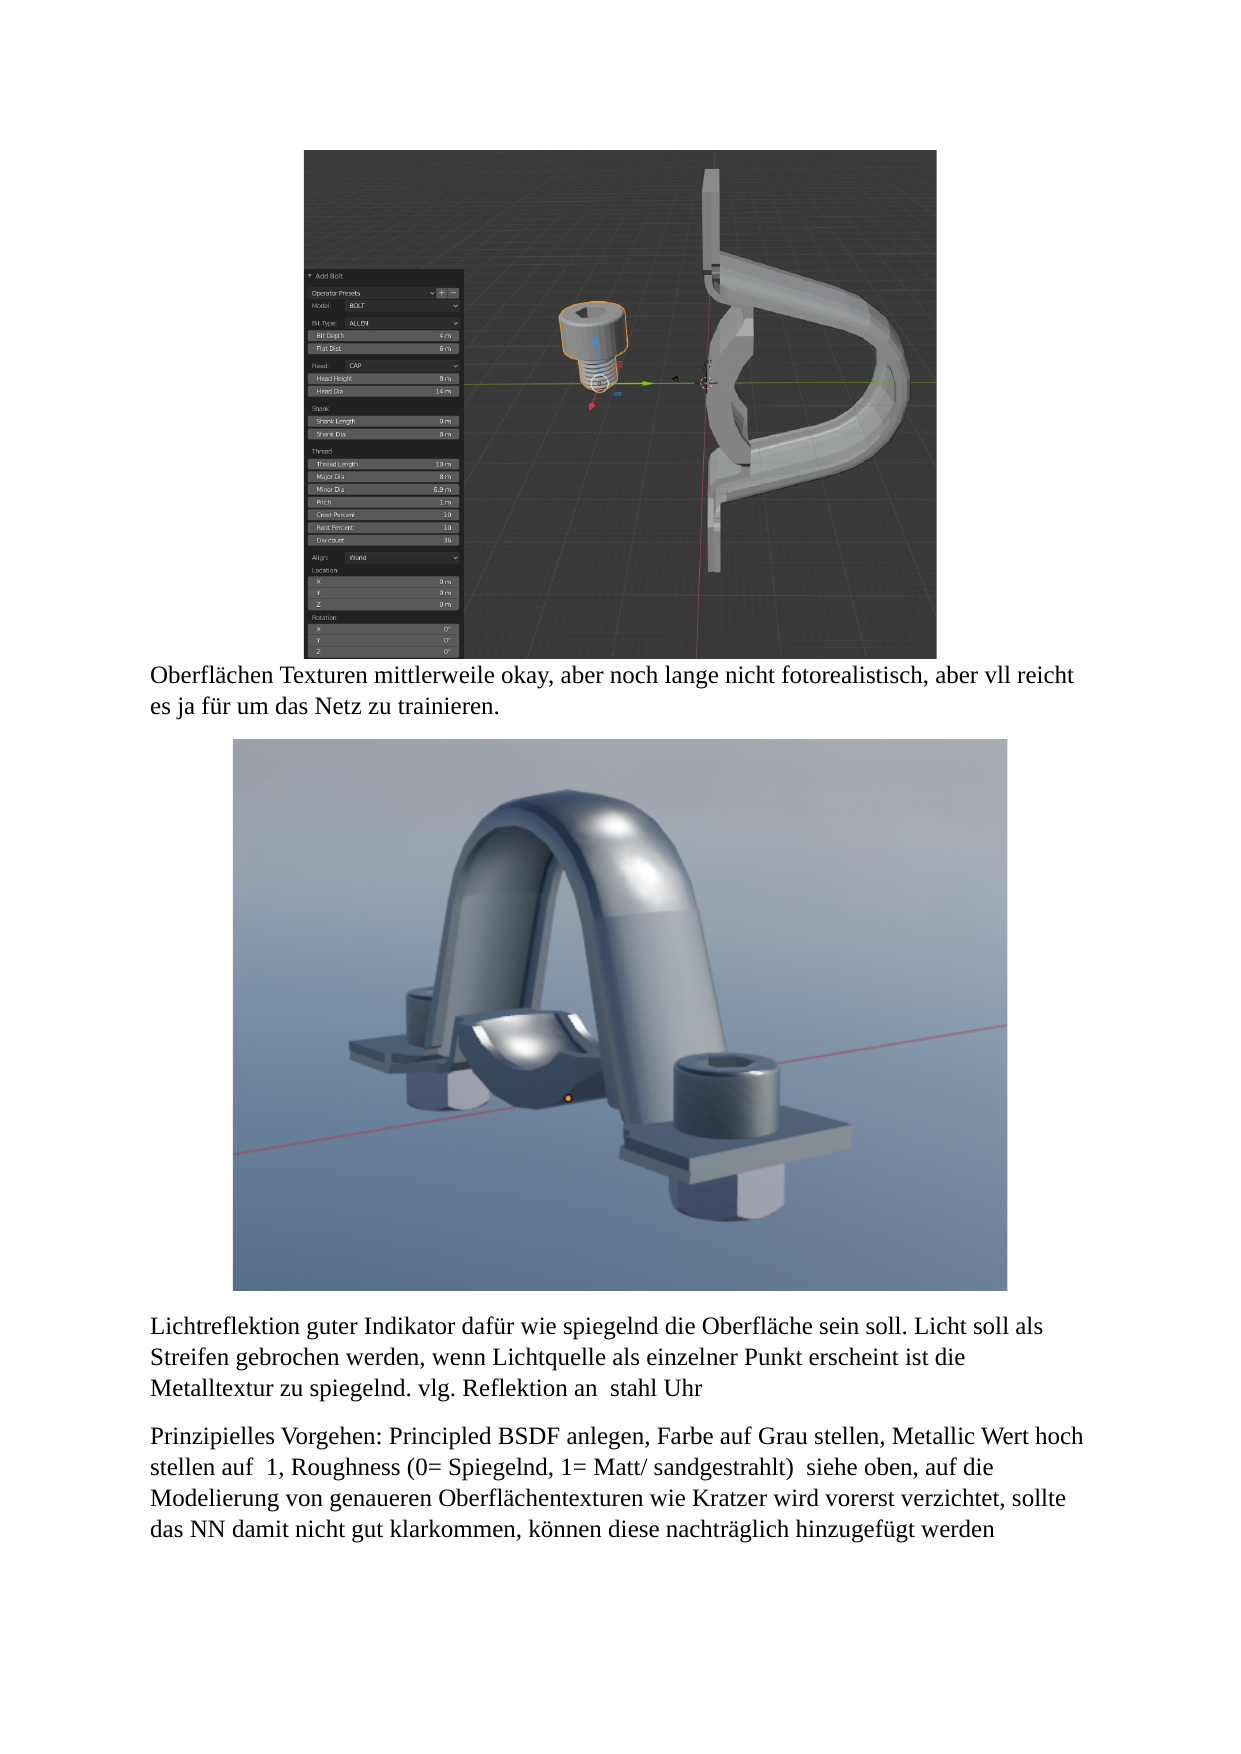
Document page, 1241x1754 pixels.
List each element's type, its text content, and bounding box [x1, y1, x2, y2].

text Lichtreflektion guter Indikator dafür wie spiegelnd die Oberfläche sein soll. Licht soll als Streifen gebrochen werden, wenn Lichtquelle als einzelner Punkt erscheint ist die Metalltextur zu spiegelnd. vlg. Reflektion an stahl Uhr [150, 739, 1090, 1402]
picture [303, 150, 937, 659]
text Oberflächen Texturen mittlerweile okay, aber noch lange nicht fotorealistisch, aber vll reicht es ja für um das Netz zu trainieren. [150, 150, 1090, 720]
picture [232, 739, 1008, 1291]
text Prinzipielles Vorgehen: Principled BSDF anlegen, Farbe auf Grau stellen, Metallic Wert hoch stellen auf 1, Roughness (0= Spiegelnd, 1= Matt/ sandgestrahlt) siehe oben, auf die Modelierung von genaueren Oberflächentexturen wie Kratzer wird vorerst verzichtet, sollte das NN damit nicht gut klarkommen, können diese nachträglich hinzugefügt werden [150, 1421, 1090, 1543]
